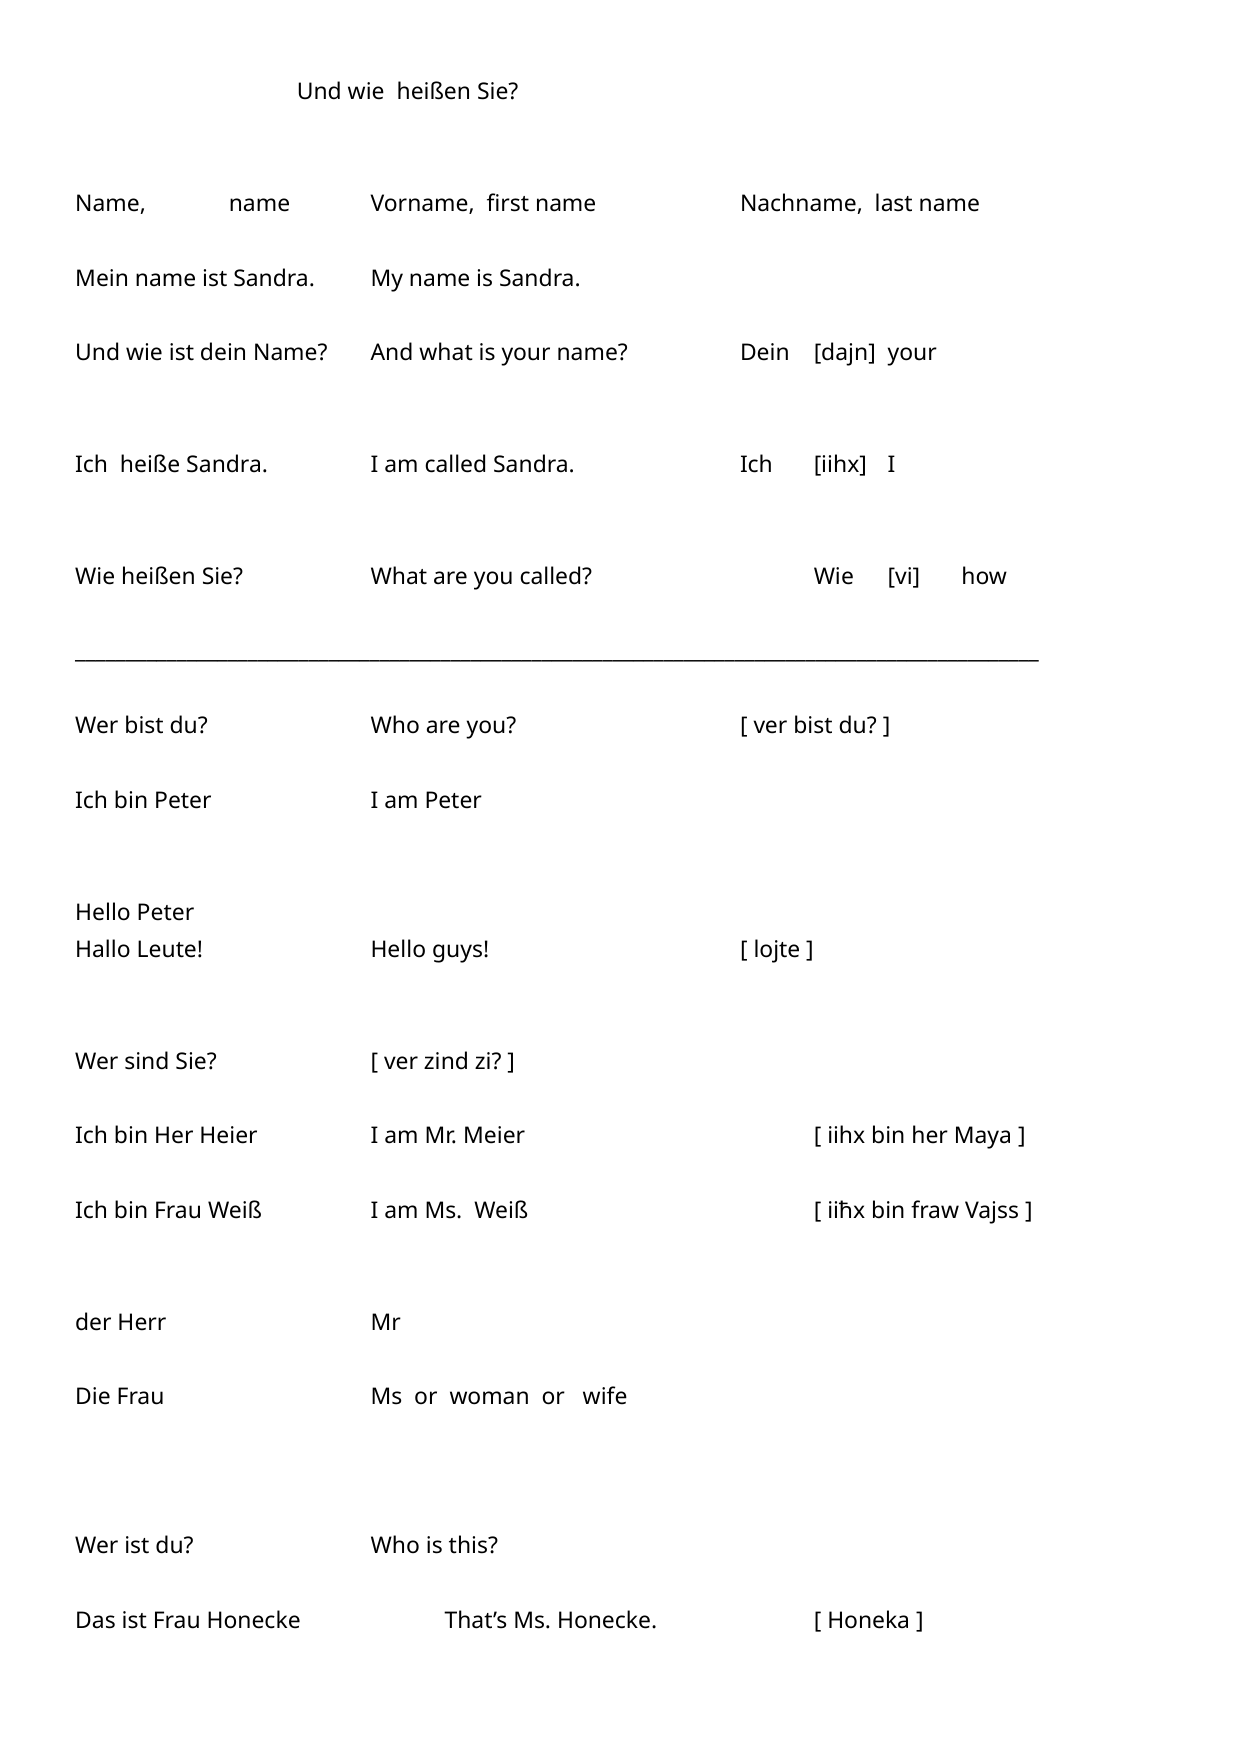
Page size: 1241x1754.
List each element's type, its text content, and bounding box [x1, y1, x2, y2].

text Wer sind Sie? [ ver zind zi? ] [75, 1044, 1165, 1076]
text Die Frau Ms or woman or wife [75, 1380, 1165, 1411]
text Wer ist du? Who is this? [75, 1529, 1165, 1561]
text Ich bin Frau Weiß I am Ms. Weiß [ iiħx bin fraw Vajss ] [75, 1194, 1165, 1225]
text Name, name Vorname, first name Nachname, last name [75, 187, 1165, 218]
text Wer bist du? Who are you? [ ver bist du? ] [75, 709, 1165, 740]
text Und wie ist dein Name? And what is your name? Dein [dajn] your [75, 336, 1165, 367]
text Ich bin Her Heier I am Mr. Meier [ iihx bin her Maya ] [75, 1119, 1165, 1150]
text _______________________________________________________________________________________________ [75, 634, 1165, 666]
text Ich heiße Sandra. I am called Sandra. Ich [iihx] I [75, 448, 1165, 479]
text Mein name ist Sandra. My name is Sandra. [75, 261, 1165, 293]
text Und wie heißen Sie? [75, 75, 1165, 106]
text Das ist Frau Honecke That’s Ms. Honecke. [ Honeka ] [75, 1604, 1165, 1635]
text Hello Peter [75, 895, 1165, 927]
text Hallo Leute! Hello guys! [ lojte ] [75, 933, 1165, 964]
text der Herr Mr [75, 1306, 1165, 1337]
text Wie heißen Sie? What are you called? Wie [vi] how [75, 560, 1165, 591]
text Ich bin Peter I am Peter [75, 783, 1165, 815]
